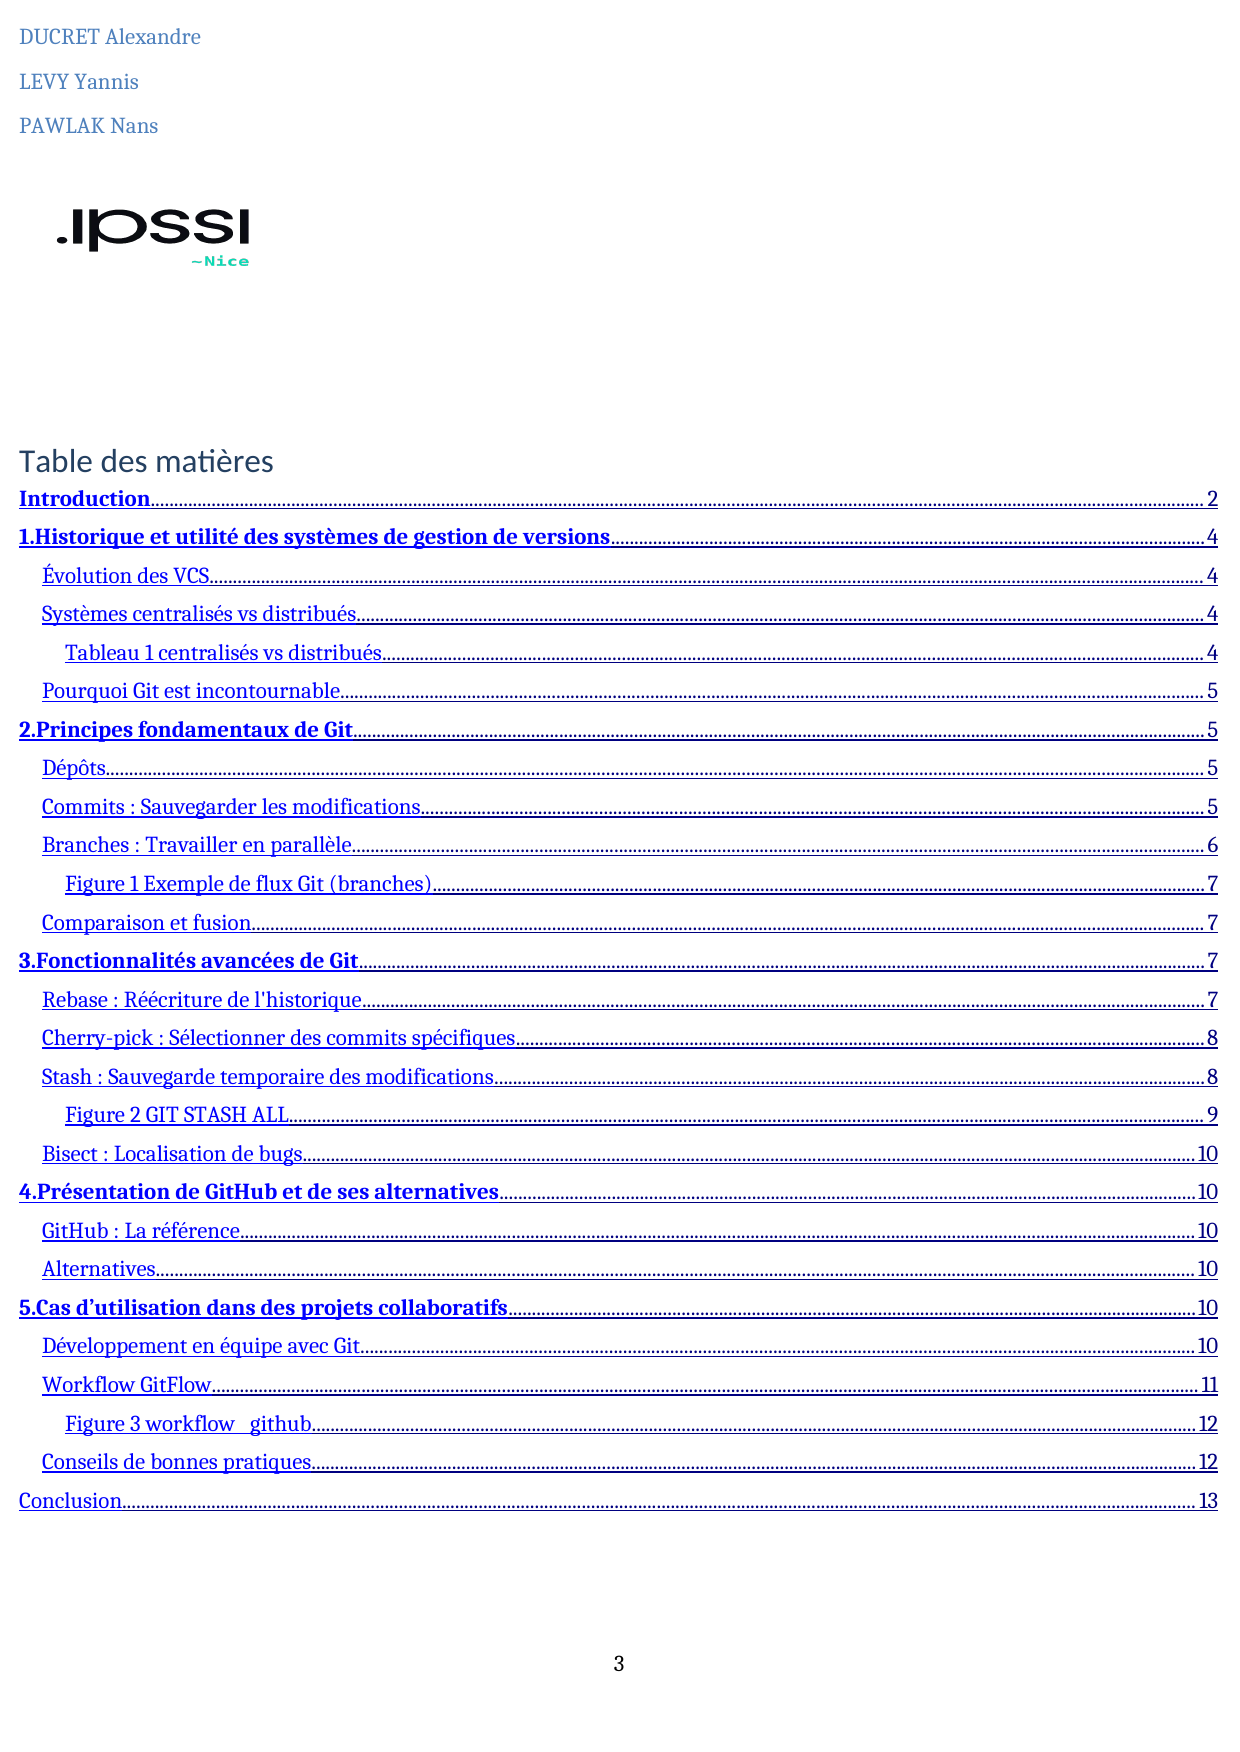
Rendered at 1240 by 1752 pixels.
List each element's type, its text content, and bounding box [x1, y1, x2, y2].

text Cherry-pick : Sélectionner des commits spécifiques 8 [42, 1025, 1219, 1051]
text Évolution des VCS 4 [42, 562, 1219, 589]
text GitHub : La référence 10 [42, 1218, 1219, 1244]
text 5.Cas d’utilisation dans des projets collaboratifs 10 [19, 1295, 1219, 1321]
text Systèmes centralisés vs distribués 4 [42, 601, 1219, 627]
text Conclusion 13 [19, 1487, 1219, 1514]
text Rebase : Réécriture de l'historique 7 [42, 986, 1219, 1013]
text 3.Fonctionnalités avancées de Git 7 [19, 948, 1219, 974]
text Stash : Sauvegarde temporaire des modifications 8 [42, 1063, 1219, 1090]
text 4.Présentation de GitHub et de ses alternatives 10 [19, 1179, 1219, 1206]
text Introduction 2 [19, 485, 1219, 512]
text Bisect : Localisation de bugs 10 [42, 1141, 1219, 1167]
text 1.Historique et utilité des systèmes de gestion de versions 4 [19, 524, 1219, 550]
text Dépôts 5 [42, 755, 1219, 782]
text Conseils de bonnes pratiques 12 [42, 1449, 1219, 1475]
text Branches : Travailler en parallèle 6 [42, 832, 1219, 859]
text Figure 2 GIT STASH ALL 9 [65, 1102, 1219, 1128]
text Alternatives 10 [42, 1256, 1219, 1283]
text 2.Principes fondamentaux de Git 5 [19, 717, 1219, 743]
text Pourquoi Git est incontournable 5 [42, 678, 1219, 704]
text Développement en équipe avec Git 10 [42, 1333, 1219, 1360]
text Commits : Sauvegarder les modifications 5 [42, 794, 1219, 820]
text Workflow GitFlow 11 [42, 1372, 1219, 1398]
text Tableau 1 centralisés vs distribués 4 [65, 639, 1219, 666]
text Figure 3 workflow github 12 [65, 1410, 1219, 1437]
text Figure 1 Exemple de flux Git (branches) 7 [65, 871, 1219, 897]
text Table des matières [19, 441, 1219, 481]
text Comparaison et fusion 7 [42, 909, 1219, 936]
